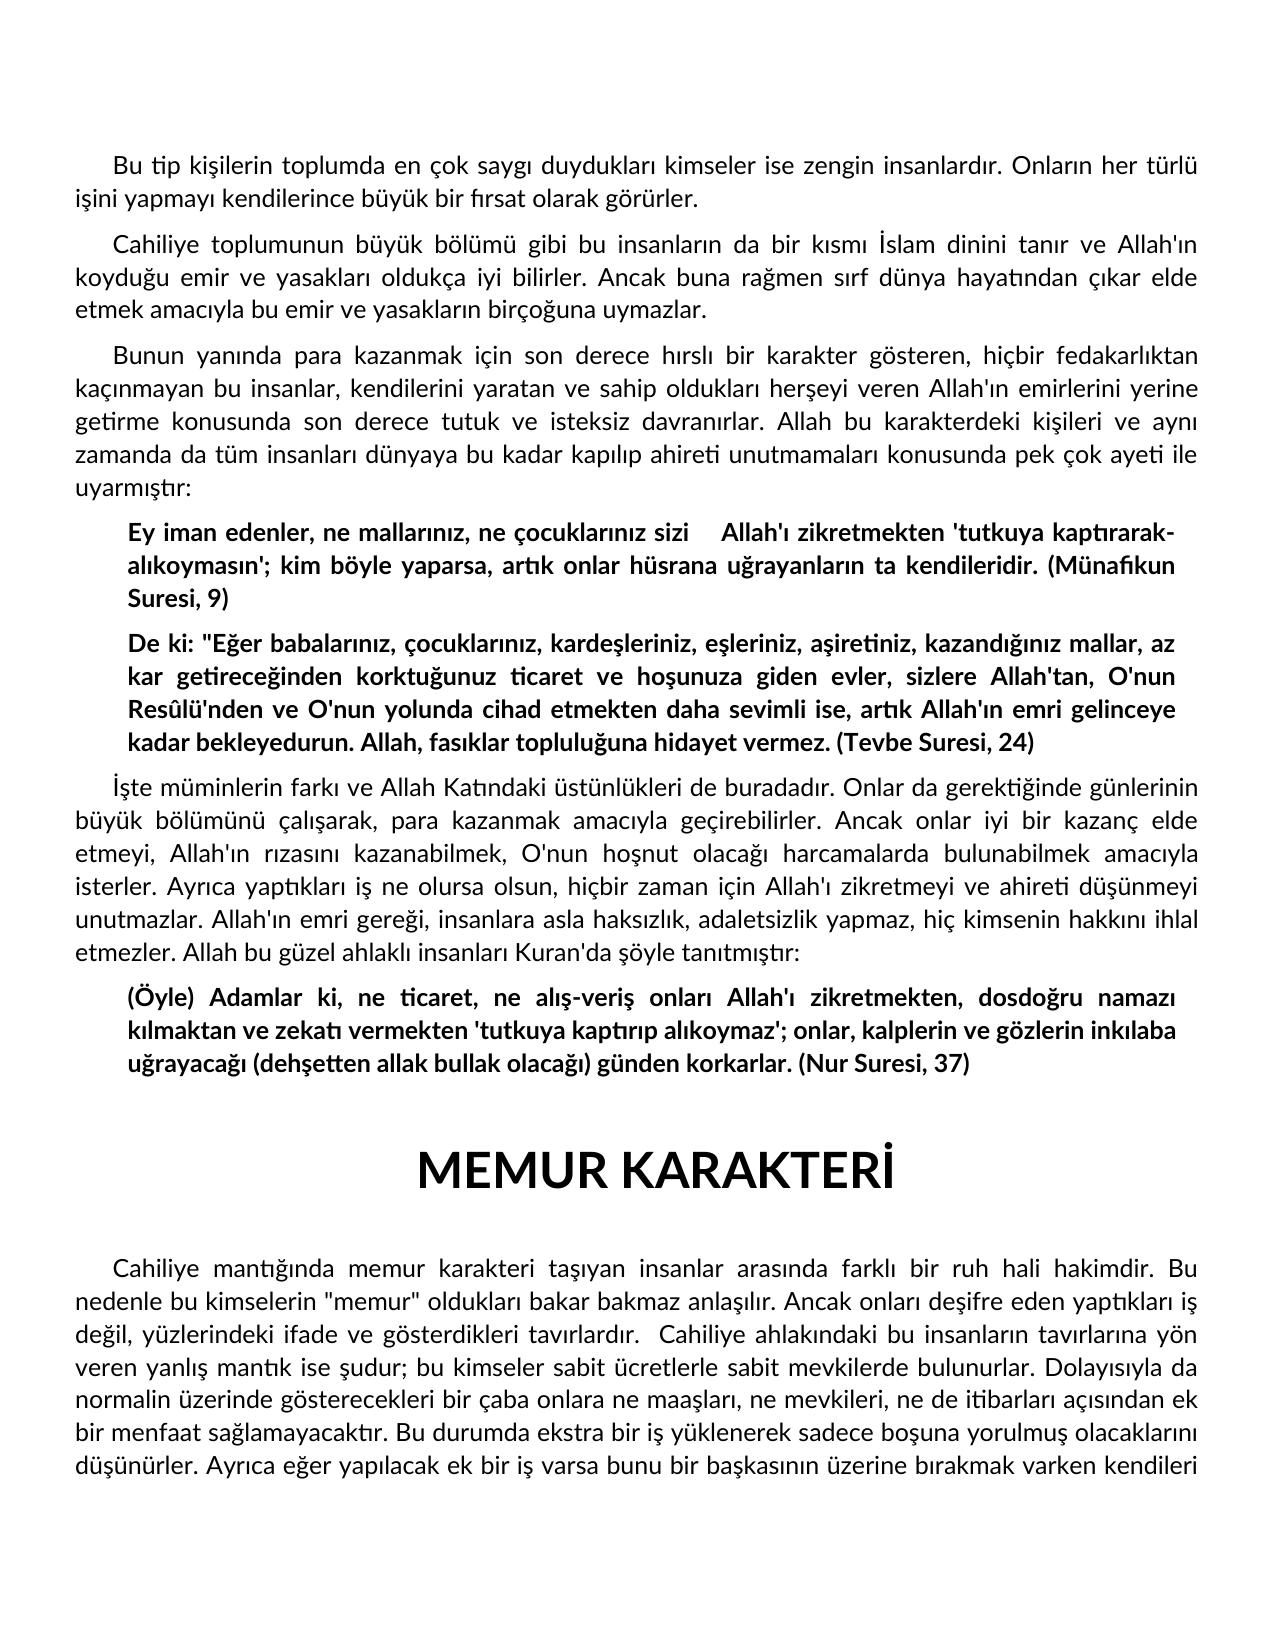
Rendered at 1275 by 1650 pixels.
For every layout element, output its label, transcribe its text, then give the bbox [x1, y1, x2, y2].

text Cahiliye toplumunun büyük bölümü gibi bu insanların da bir kısmı İslam dinini tanır ve Allah'ın koyduğu emir ve yasakları oldukça iyi bilirler. Ancak buna rağmen sırf dünya hayatından çıkar elde etmek amacıyla bu emir ve yasakların birçoğuna uymazlar. [75, 228, 1200, 324]
text Ey iman edenler, ne mallarınız, ne çocuklarınız sizi Allah'ı zikretmekten 'tutkuya kaptırarak-alıkoymasın'; kim böyle yaparsa, artık onlar hüsrana uğrayanların ta kendileridir. (Münafikun Suresi, 9) [127, 517, 1177, 612]
subtitle MEMUR KARAKTERİ [112, 1139, 1200, 1199]
text Cahiliye mantığında memur karakteri taşıyan insanlar arasında farklı bir ruh hali hakimdir. Bu nedenle bu kimselerin "memur" oldukları bakar bakmaz anlaşılır. Ancak onları deşifre eden yaptıkları iş değil, yüzlerindeki ifade ve gösterdikleri tavırlardır. Cahiliye ahlakındaki bu insanların tavırlarına yön veren yanlış mantık ise şudur; bu kimseler sabit ücretlerle sabit mevkilerde bulunurlar. Dolayısıyla da normalin üzerinde gösterecekleri bir çaba onlara ne maaşları, ne mevkileri, ne de itibarları açısından ek bir menfaat sağlamayacaktır. Bu durumda ekstra bir iş yüklenerek sadece boşuna yorulmuş olacaklarını düşünürler. Ayrıca eğer yapılacak ek bir iş varsa bunu bir başkasının üzerine bırakmak varken kendileri [75, 1252, 1200, 1480]
text De ki: "Eğer babalarınız, çocuklarınız, kardeşleriniz, eşleriniz, aşiretiniz, kazandığınız mallar, az kar getireceğinden korktuğunuz ticaret ve hoşunuza giden evler, sizlere Allah'tan, O'nun Resûlü'nden ve O'nun yolunda cihad etmekten daha sevimli ise, artık Allah'ın emri gelinceye kadar bekleyedurun. Allah, fasıklar topluluğuna hidayet vermez. (Tevbe Suresi, 24) [127, 628, 1177, 757]
text İşte müminlerin farkı ve Allah Katındaki üstünlükleri de buradadır. Onlar da gerektiğinde günlerinin büyük bölümünü çalışarak, para kazanmak amacıyla geçirebilirler. Ancak onlar iyi bir kazanç elde etmeyi, Allah'ın rızasını kazanabilmek, O'nun hoşnut olacağı harcamalarda bulunabilmek amacıyla isterler. Ayrıca yaptıkları iş ne olursa olsun, hiçbir zaman için Allah'ı zikretmeyi ve ahireti düşünmeyi unutmazlar. Allah'ın emri gereği, insanlara asla haksızlık, adaletsizlik yapmaz, hiç kimsenin hakkını ihlal etmezler. Allah bu güzel ahlaklı insanları Kuran'da şöyle tanıtmıştır: [75, 772, 1200, 967]
text Bunun yanında para kazanmak için son derece hırslı bir karakter gösteren, hiçbir fedakarlıktan kaçınmayan bu insanlar, kendilerini yaratan ve sahip oldukları herşeyi veren Allah'ın emirlerini yerine getirme konusunda son derece tutuk ve isteksiz davranırlar. Allah bu karakterdeki kişileri ve aynı zamanda da tüm insanları dünyaya bu kadar kapılıp ahireti unutmamaları konusunda pek çok ayeti ile uyarmıştır: [75, 339, 1200, 501]
text (Öyle) Adamlar ki, ne ticaret, ne alış-veriş onları Allah'ı zikretmekten, dosdoğru namazı kılmaktan ve zekatı vermekten 'tutkuya kaptırıp alıkoymaz'; onlar, kalplerin ve gözlerin inkılaba uğrayacağı (dehşetten allak bullak olacağı) günden korkarlar. (Nur Suresi, 37) [127, 982, 1177, 1078]
text Bu tip kişilerin toplumda en çok saygı duydukları kimseler ise zengin insanlardır. Onların her türlü işini yapmayı kendilerince büyük bir fırsat olarak görürler. [75, 150, 1200, 213]
